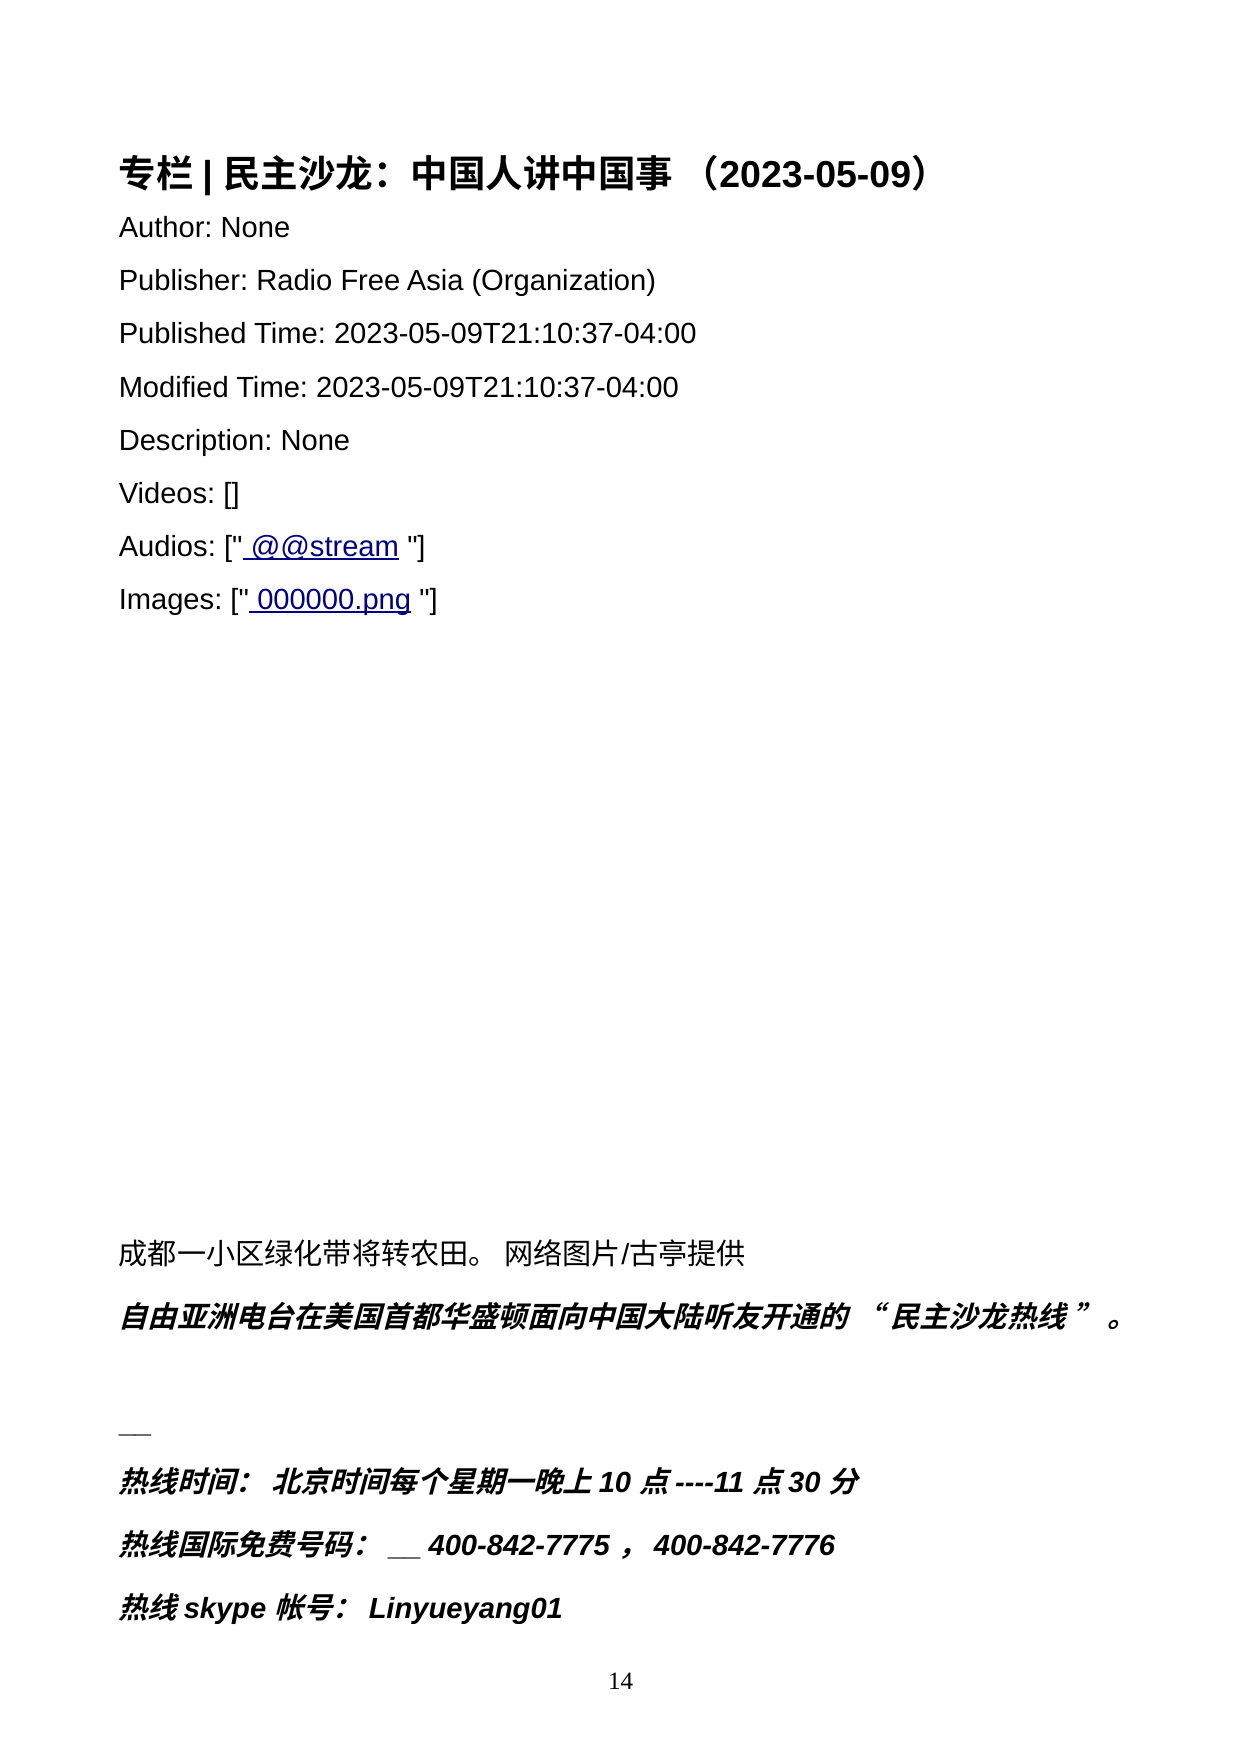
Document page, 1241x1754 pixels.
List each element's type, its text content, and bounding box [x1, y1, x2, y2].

text Videos: [] [118, 476, 1122, 509]
subtitle 专栏 | 民主沙龙：中国人讲中国事 （2023-05-09） [118, 143, 1122, 198]
text Audios: [" @@stream "] [118, 529, 1122, 563]
text Author: None [118, 210, 1122, 244]
text Description: None [118, 423, 1122, 456]
text 热线 skype 帐号： Linyueyang01 [118, 1585, 1122, 1627]
text 热线国际免费号码： __ 400-842-7775 ， 400-842-7776 [118, 1522, 1122, 1564]
text Published Time: 2023-05-09T21:10:37-04:00 [118, 317, 1122, 350]
text 自由亚洲电台在美国首都华盛顿面向中国大陆听友开通的 “ 民主沙龙热线 ” 。 [118, 1294, 1122, 1384]
text 成都一小区绿化带将转农田。 网络图片/古亭提供 [118, 635, 1122, 1273]
text 热线时间： 北京时间每个星期一晚上 10 点 ----11 点 30 分 [118, 1458, 1122, 1501]
text __ [118, 1405, 1122, 1439]
text Images: [" 000000.png "] [118, 582, 1122, 616]
text Modified Time: 2023-05-09T21:10:37-04:00 [118, 370, 1122, 403]
text Publisher: Radio Free Asia (Organization) [118, 263, 1122, 297]
